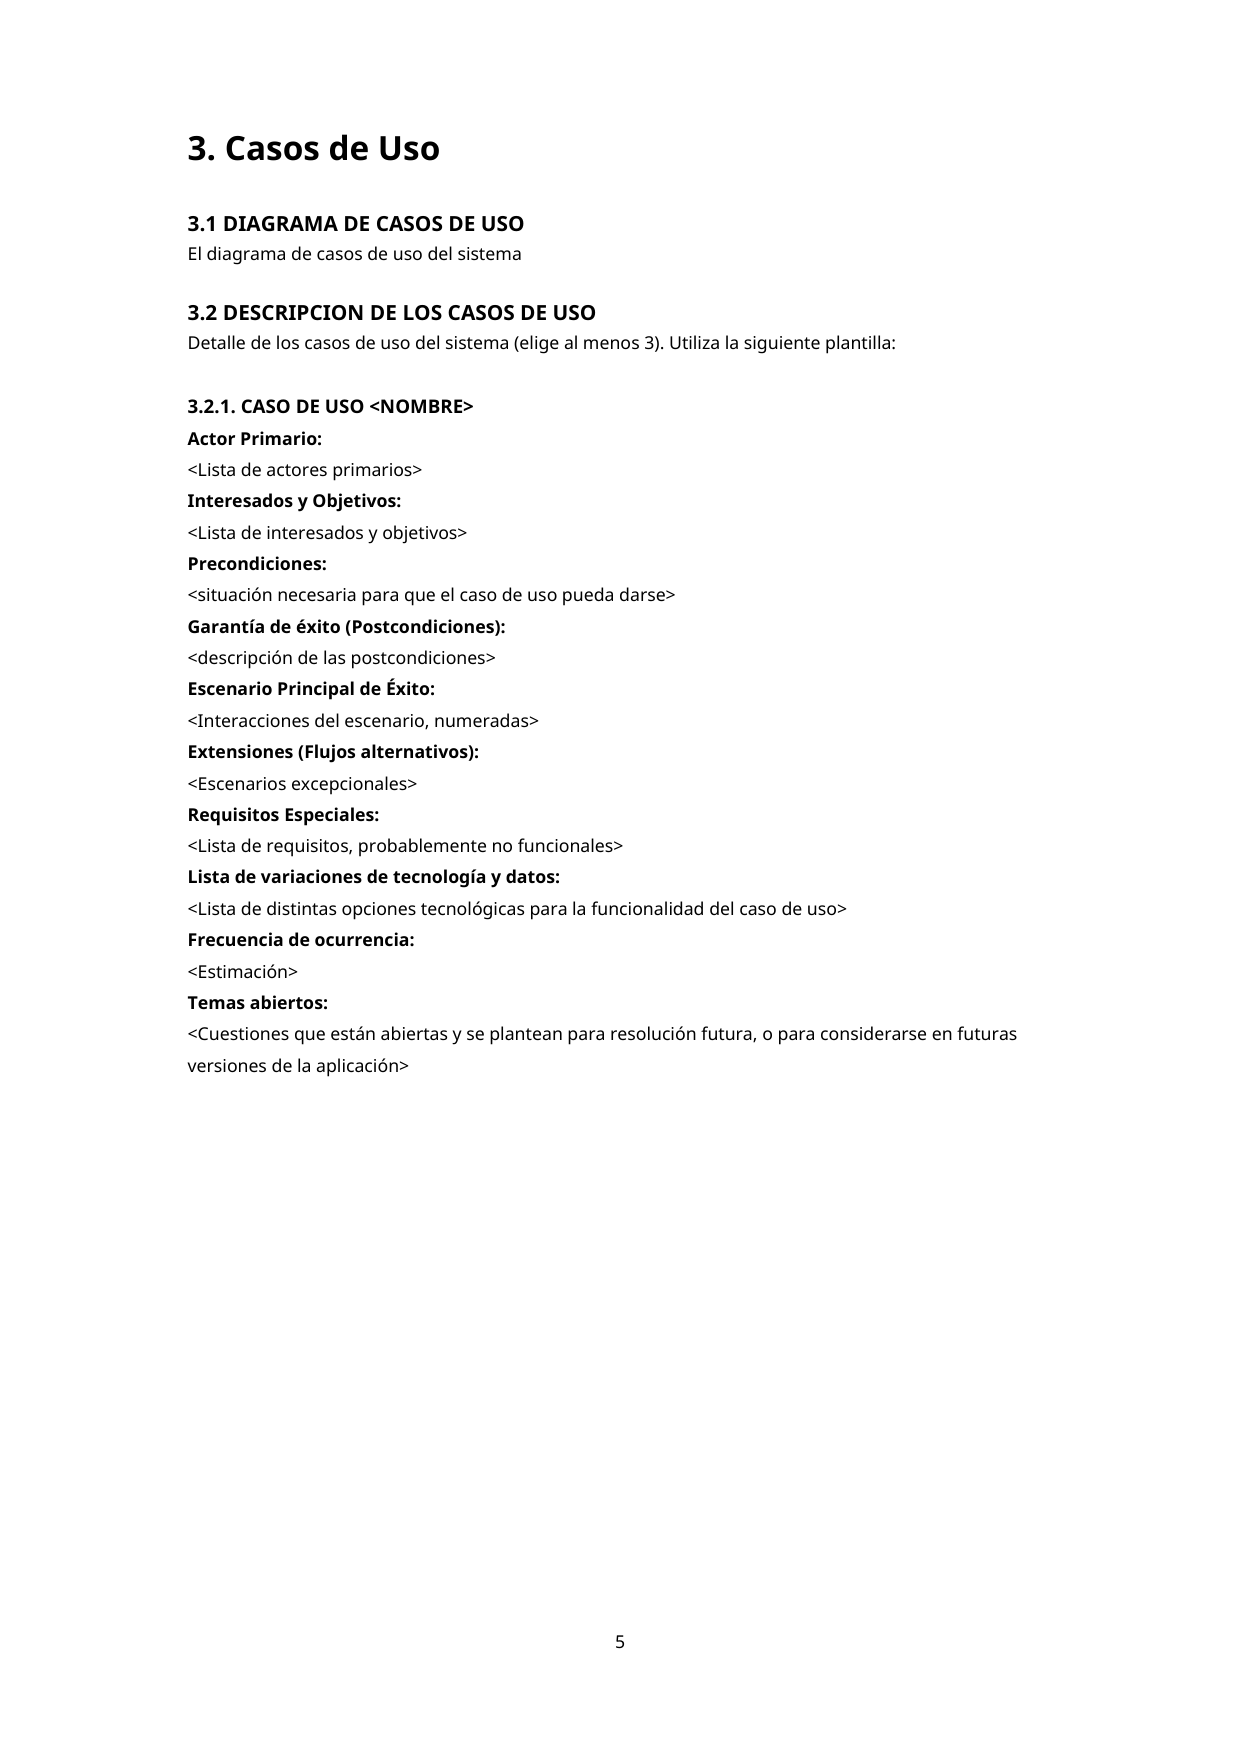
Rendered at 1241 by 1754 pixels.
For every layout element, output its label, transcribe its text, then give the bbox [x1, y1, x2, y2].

text <Lista de distintas opciones tecnológicas para la funcionalidad del caso de uso> [187, 896, 1053, 921]
text 3. Casos de Uso [187, 125, 1053, 170]
text <Cuestiones que están abiertas y se plantean para resolución futura, o para considerarse en futuras versiones de la aplicación> [187, 1022, 1053, 1077]
text Garantía de éxito (Postcondiciones): [187, 614, 1053, 638]
text El diagrama de casos de uso del sistema [187, 241, 1053, 265]
text Precondiciones: [187, 551, 1053, 576]
subtitle 3.2 DEScripcion de los casos de uso [187, 298, 1053, 326]
text Requisitos Especiales: [187, 802, 1053, 826]
text Frecuencia de ocurrencia: [187, 928, 1053, 952]
text Detalle de los casos de uso del sistema (elige al menos 3). Utiliza la siguiente plantilla: [187, 330, 1053, 354]
text Escenario Principal de Éxito: [187, 677, 1053, 701]
text Lista de variaciones de tecnología y datos: [187, 865, 1053, 889]
text <Lista de actores primarios> [187, 457, 1053, 482]
text <descripción de las postcondiciones> [187, 646, 1053, 670]
text Actor Primario: [187, 426, 1053, 450]
text <situación necesaria para que el caso de uso pueda darse> [187, 583, 1053, 607]
text Extensiones (Flujos alternativos): [187, 739, 1053, 764]
text <Lista de interesados y objetivos> [187, 520, 1053, 544]
subtitle 3.1 diagrama de casos de uso [187, 209, 1053, 237]
text <Escenarios excepcionales> [187, 771, 1053, 795]
text <Interacciones del escenario, numeradas> [187, 708, 1053, 732]
text Interesados y Objetivos: [187, 489, 1053, 513]
text <Estimación> [187, 959, 1053, 983]
text <Lista de requisitos, probablemente no funcionales> [187, 834, 1053, 858]
text Temas abiertos: [187, 990, 1053, 1014]
text 3.2.1. CASO DE USO <NOMBRE> [187, 393, 1053, 418]
